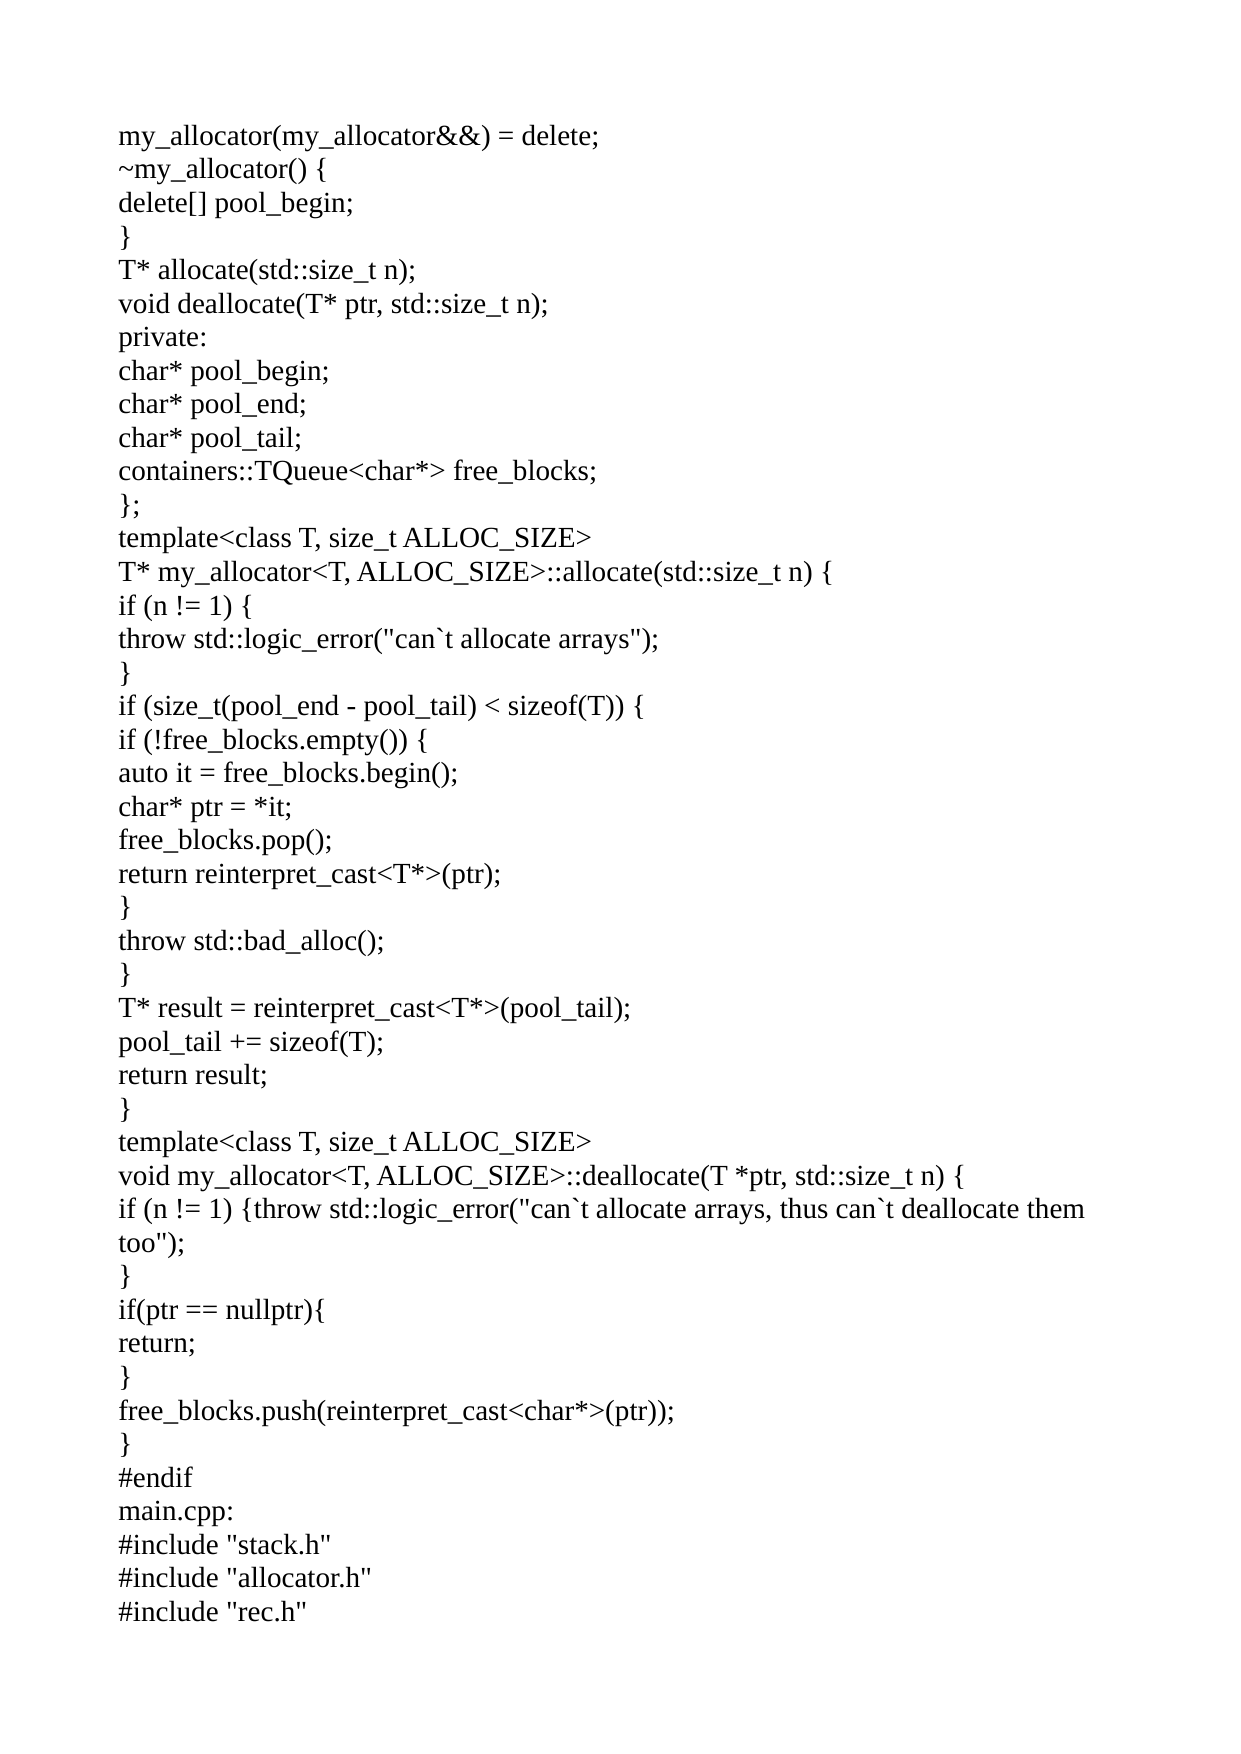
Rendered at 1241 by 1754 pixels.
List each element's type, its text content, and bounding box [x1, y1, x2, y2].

text if (n != 1) {throw std::logic_error("can`t allocate arrays, thus can`t deallocate them too"); [118, 1191, 1122, 1258]
text containers::TQueue<char*> free_blocks; [118, 453, 1122, 487]
text }; [118, 487, 1122, 521]
text return reinterpret_cast<T*>(ptr); [118, 856, 1122, 889]
text throw std::bad_alloc(); [118, 923, 1122, 957]
text free_blocks.push(reinterpret_cast<char*>(ptr)); [118, 1393, 1122, 1426]
text T* my_allocator<T, ALLOC_SIZE>::allocate(std::size_t n) { [118, 554, 1122, 588]
text throw std::logic_error("can`t allocate arrays"); [118, 621, 1122, 655]
text } [118, 957, 1122, 990]
text #include "allocator.h" [118, 1560, 1122, 1594]
text pool_tail += sizeof(T); [118, 1024, 1122, 1057]
text char* pool_begin; [118, 353, 1122, 386]
text } [118, 1258, 1122, 1292]
text if (size_t(pool_end - pool_tail) < sizeof(T)) { [118, 688, 1122, 722]
text } [118, 1359, 1122, 1393]
text void deallocate(T* ptr, std::size_t n); [118, 286, 1122, 319]
text T* result = reinterpret_cast<T*>(pool_tail); [118, 990, 1122, 1024]
text free_blocks.pop(); [118, 822, 1122, 856]
text template<class T, size_t ALLOC_SIZE> [118, 1124, 1122, 1158]
text #include "rec.h" [118, 1594, 1122, 1627]
text ~my_allocator() { [118, 152, 1122, 185]
text return; [118, 1326, 1122, 1359]
text if (!free_blocks.empty()) { [118, 722, 1122, 755]
text if(ptr == nullptr){ [118, 1292, 1122, 1326]
text char* pool_tail; [118, 420, 1122, 453]
text char* pool_end; [118, 386, 1122, 420]
text } [118, 889, 1122, 923]
text my_allocator(my_allocator&&) = delete; [118, 118, 1122, 152]
text main.cpp: [118, 1493, 1122, 1527]
text T* allocate(std::size_t n); [118, 252, 1122, 286]
text auto it = free_blocks.begin(); [118, 755, 1122, 789]
text } [118, 655, 1122, 688]
text private: [118, 319, 1122, 353]
text if (n != 1) { [118, 588, 1122, 621]
text delete[] pool_begin; [118, 185, 1122, 219]
text } [118, 1091, 1122, 1124]
text void my_allocator<T, ALLOC_SIZE>::deallocate(T *ptr, std::size_t n) { [118, 1158, 1122, 1191]
text char* ptr = *it; [118, 789, 1122, 822]
text template<class T, size_t ALLOC_SIZE> [118, 521, 1122, 554]
text } [118, 219, 1122, 252]
text #endif [118, 1460, 1122, 1493]
text #include "stack.h" [118, 1527, 1122, 1560]
text return result; [118, 1057, 1122, 1091]
text } [118, 1426, 1122, 1460]
